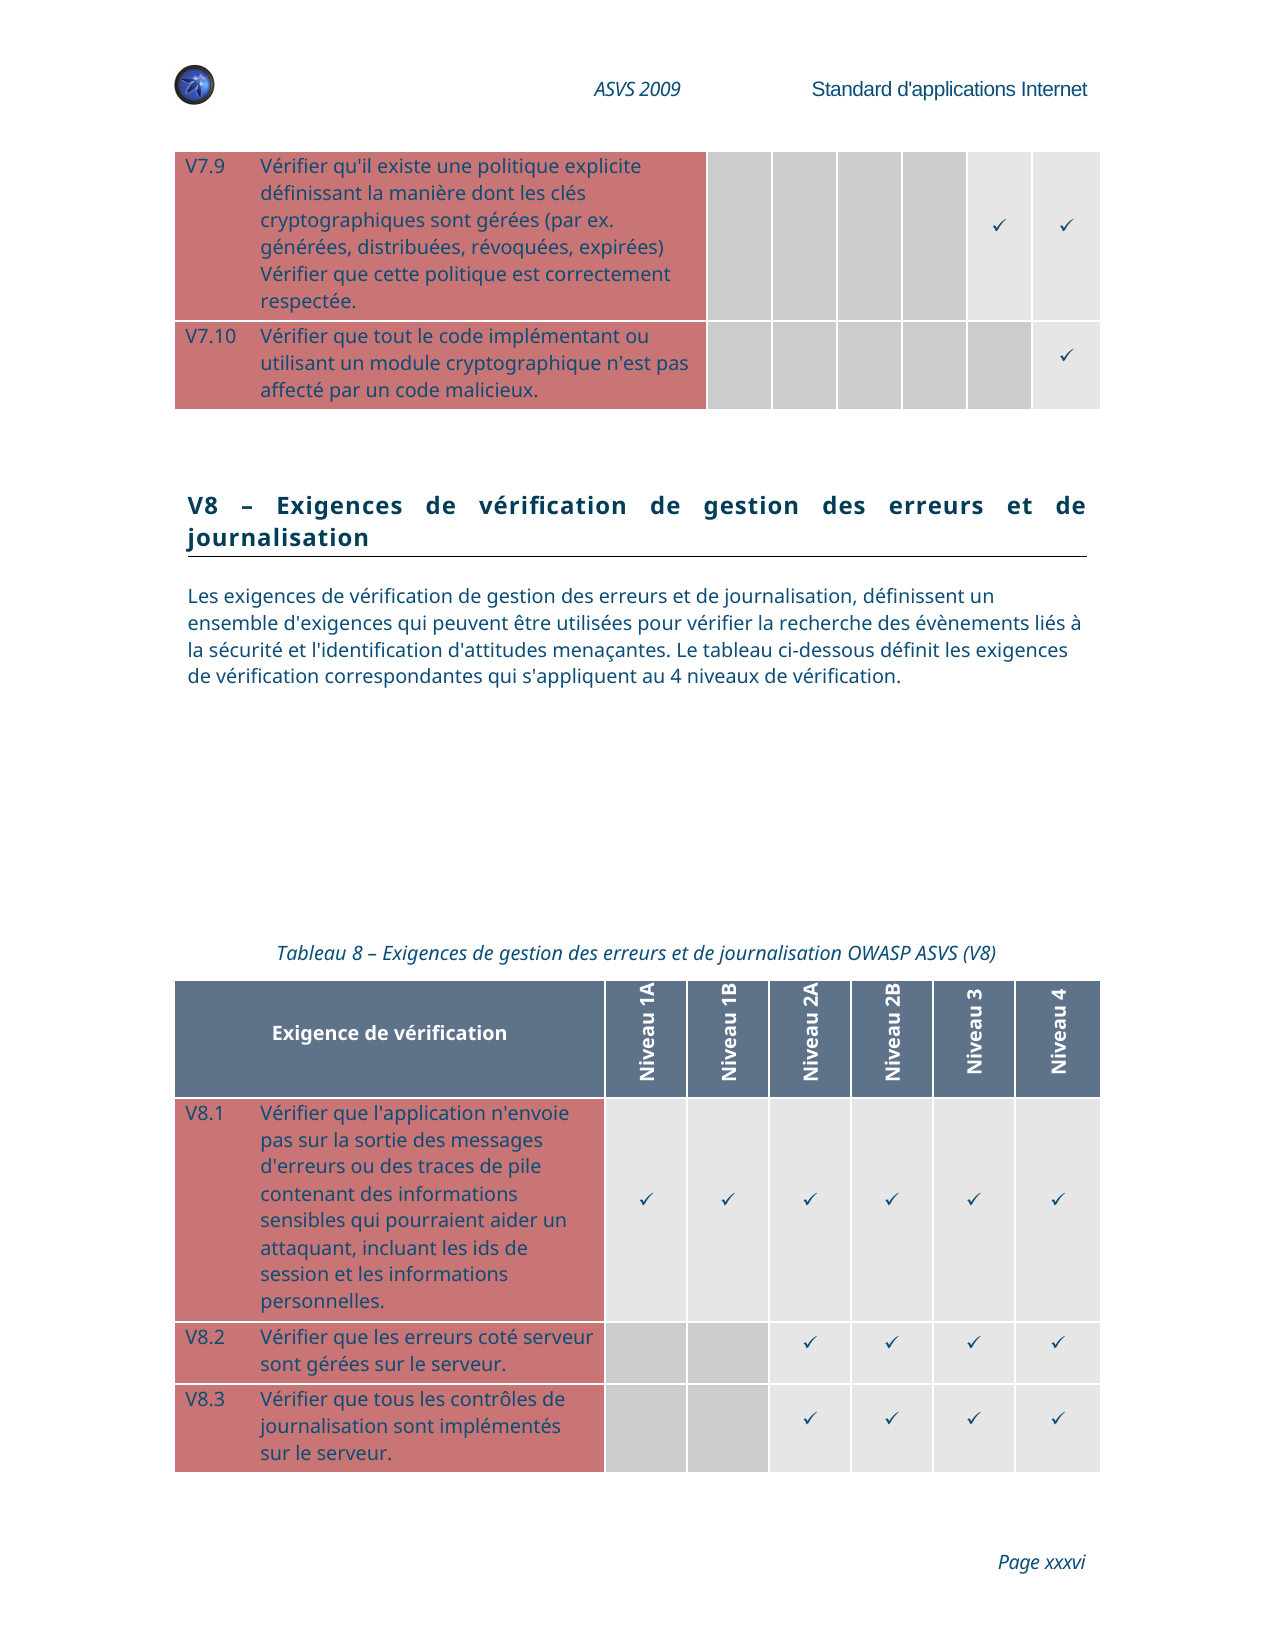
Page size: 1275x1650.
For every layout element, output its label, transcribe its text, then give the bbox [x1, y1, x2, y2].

table_cell  [852, 1323, 932, 1383]
table_cell [903, 322, 966, 409]
text Tableau 8 – Exigences de gestion des erreurs et de journalisation OWASP ASVS (V8) [187, 939, 1087, 966]
table_cell [688, 1323, 768, 1383]
table_cell Vérifier que tout le code implémentant ou utilisant un module cryptographique n'est pas affecté par un code malicieux. [175, 322, 706, 409]
table_cell  [770, 1099, 850, 1321]
table_cell [773, 152, 836, 320]
table_cell [606, 1385, 686, 1472]
table_header Niveau 3 [934, 981, 1014, 1097]
table_cell  [934, 1385, 1014, 1472]
table_cell Vérifier que l'application n'envoie pas sur la sortie des messages d'erreurs ou des traces de pile contenant des informations sensibles qui pourraient aider un attaquant, incluant les ids de session et les informations personnelles. [175, 1099, 604, 1321]
table_cell [708, 322, 771, 409]
table_cell  [1033, 322, 1100, 409]
picture [173, 64, 216, 106]
table_cell [838, 152, 901, 320]
table_cell  [968, 152, 1031, 320]
table_cell Vérifier que les erreurs coté serveur sont gérées sur le serveur. [175, 1323, 604, 1383]
table_cell [773, 322, 836, 409]
table_cell  [770, 1323, 850, 1383]
table_cell  [852, 1099, 932, 1321]
table_cell  [934, 1099, 1014, 1321]
table_cell Vérifier que tous les contrôles de journalisation sont implémentés sur le serveur. [175, 1385, 604, 1472]
table_cell  [852, 1385, 932, 1472]
table_header Niveau 2A [770, 981, 850, 1097]
table_cell [606, 1323, 686, 1383]
table_cell [838, 322, 901, 409]
table_header Niveau 1A [606, 981, 686, 1097]
table_cell  [606, 1099, 686, 1321]
table_cell [903, 152, 966, 320]
table_cell [968, 322, 1031, 409]
table_cell [688, 1385, 768, 1472]
table_cell [708, 152, 771, 320]
table_cell  [688, 1099, 768, 1321]
table_header Niveau 2B [852, 981, 932, 1097]
table_cell  [1016, 1323, 1100, 1383]
table_cell  [934, 1323, 1014, 1383]
table_header Niveau 1B [688, 981, 768, 1097]
table_cell  [770, 1385, 850, 1472]
table_header Niveau 4 [1016, 981, 1100, 1097]
subtitle V8 – Exigences de vérification de gestion des erreurs et de journalisation [187, 488, 1087, 557]
text Les exigences de vérification de gestion des erreurs et de journalisation, définissent un ensemble d'exigences qui peuvent être utilisées pour vérifier la recherche des évènements liés à la sécurité et l'identification d'attitudes menaçantes. Le tableau ci-dessous définit les exigences de vérification correspondantes qui s'appliquent au 4 niveaux de vérification. [187, 582, 1087, 690]
table_cell  [1033, 152, 1100, 320]
table_cell  [1016, 1385, 1100, 1472]
table_cell Vérifier qu'il existe une politique explicite définissant la manière dont les clés cryptographiques sont gérées (par ex. générées, distribuées, révoquées, expirées) Vérifier que cette politique est correctement respectée. [175, 152, 706, 320]
table_cell  [1016, 1099, 1100, 1321]
table_header Exigence de vérification [175, 981, 604, 1097]
